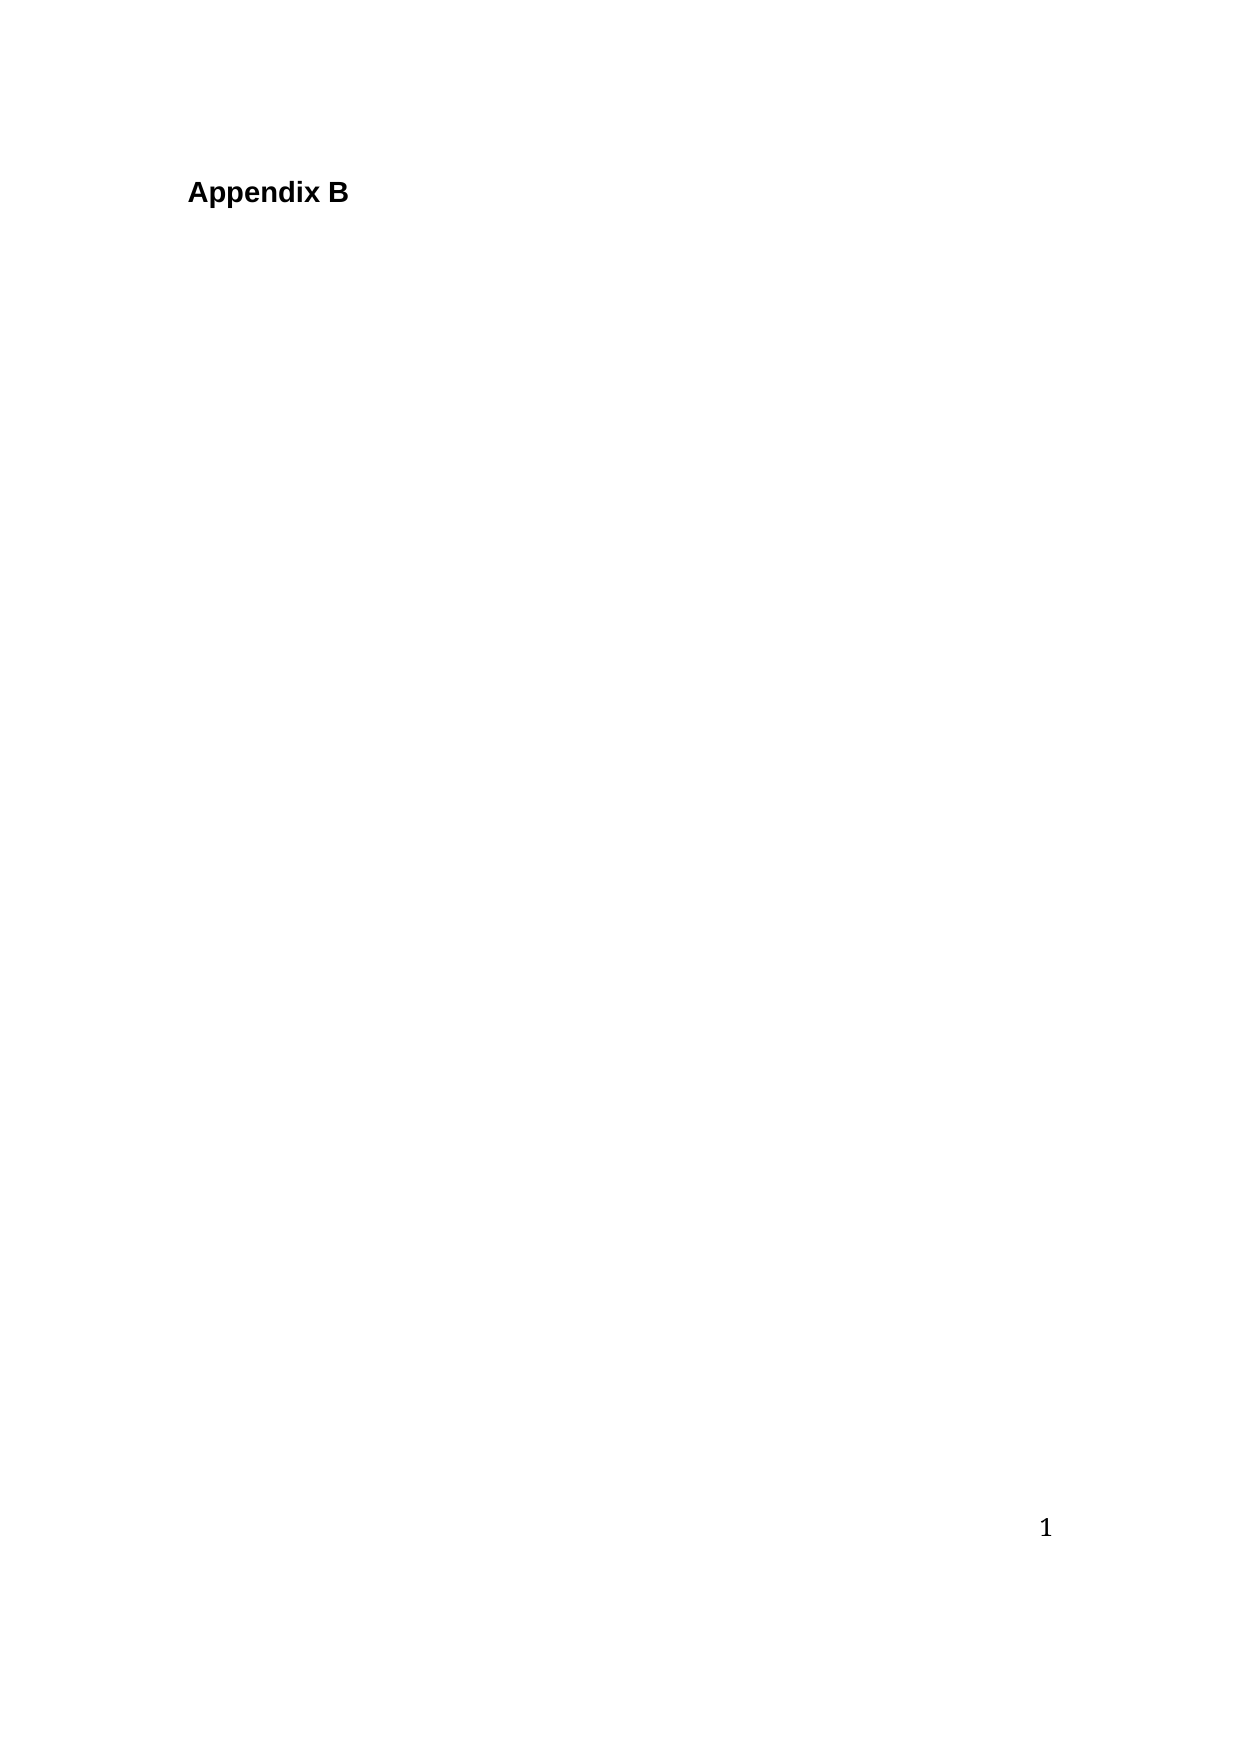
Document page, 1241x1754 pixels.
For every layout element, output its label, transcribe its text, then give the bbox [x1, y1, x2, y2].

text Appendix B [187, 175, 1053, 208]
